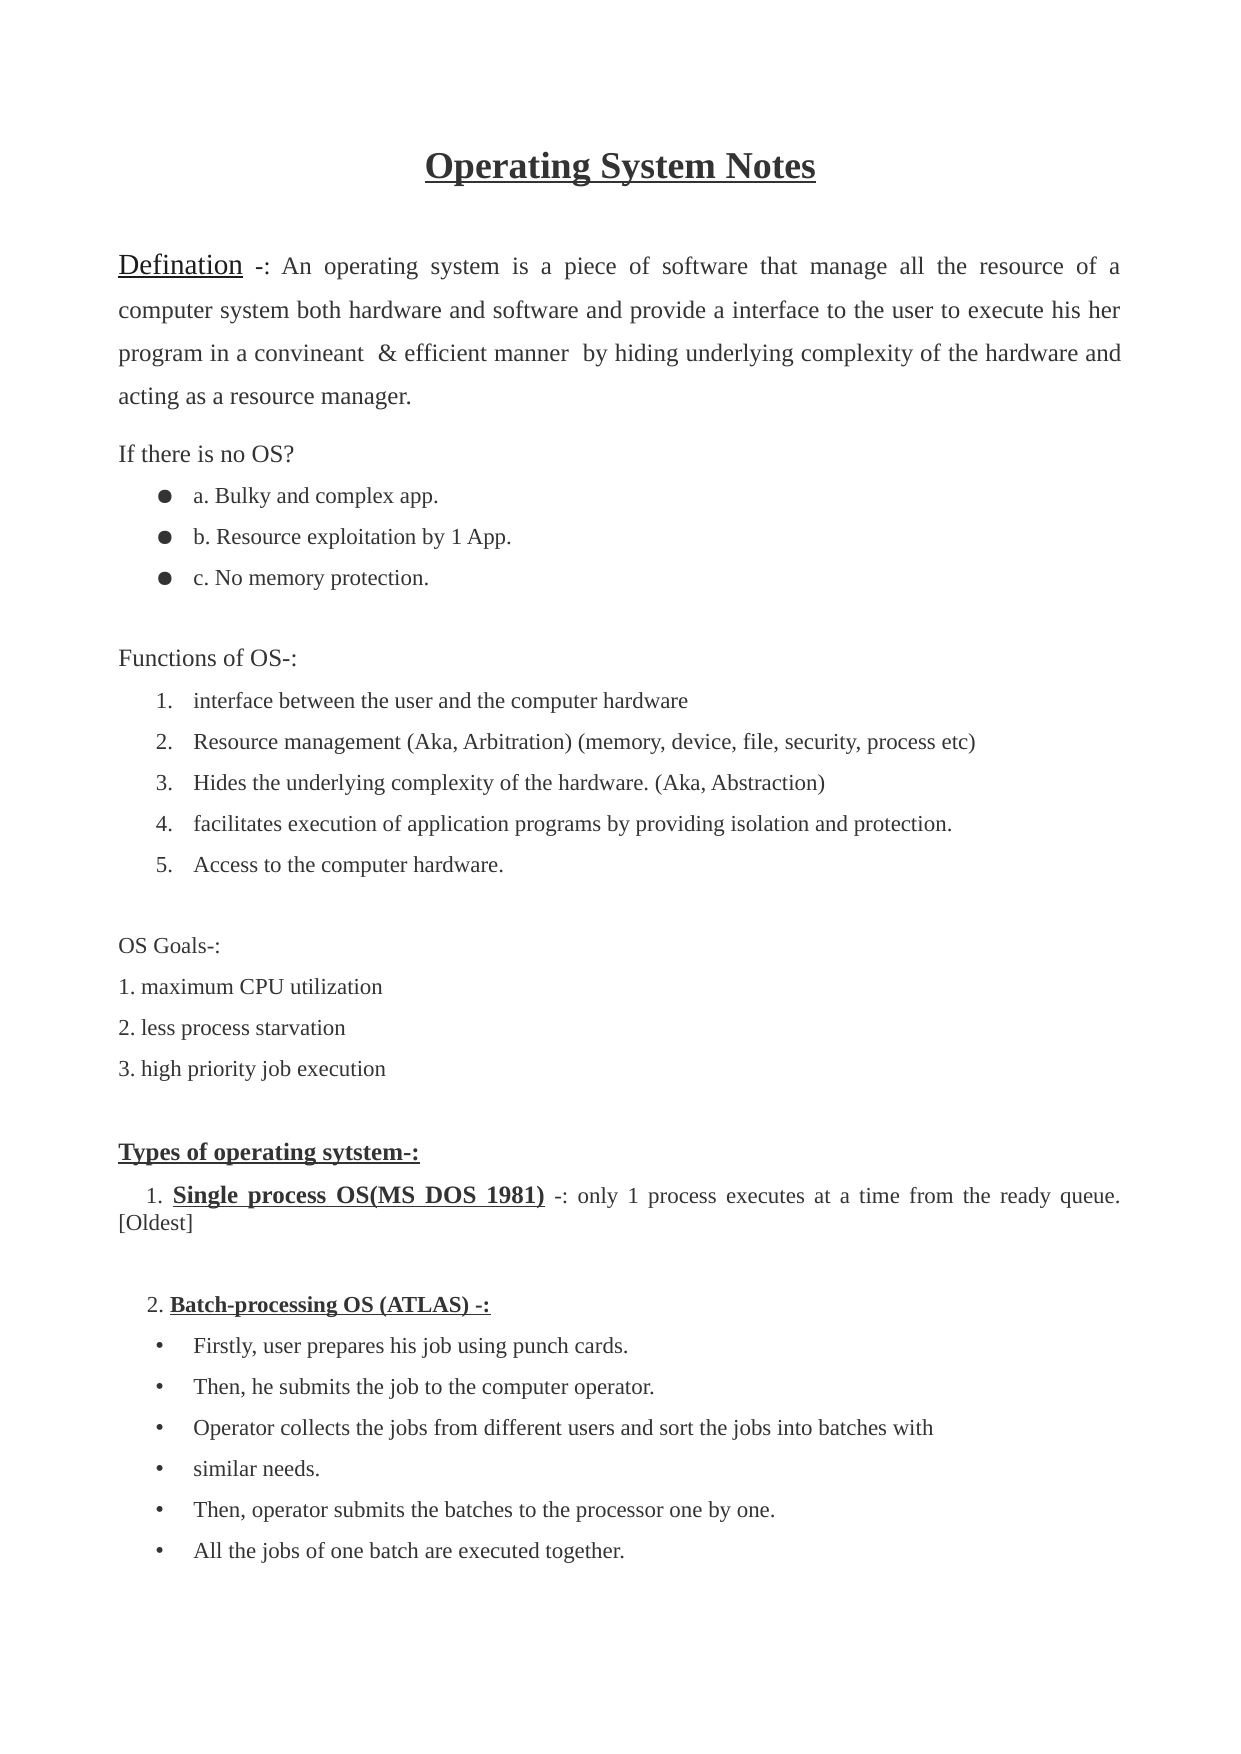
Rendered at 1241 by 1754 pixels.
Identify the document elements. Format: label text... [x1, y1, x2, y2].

list Resource management (Aka, Arbitration) (memory, device, file, security, process etc) [156, 728, 1122, 754]
text Types of operating sytstem-: [118, 1137, 1122, 1166]
list Then, he submits the job to the computer operator. [156, 1373, 1122, 1399]
list Operator collects the jobs from different users and sort the jobs into batches with [156, 1414, 1122, 1440]
text Functions of OS-: [118, 643, 1122, 672]
text OS Goals-: [118, 932, 1122, 959]
list a. Bulky and complex app. [156, 482, 1122, 508]
text Defination -: An operating system is a piece of software that manage all the resource of a computer system both hardware and software and provide a interface to the user to execute his her program in a convineant & efficient manner by hiding underlying complexity of the hardware and acting as a resource manager. [118, 247, 1122, 410]
list facilitates execution of application programs by providing isolation and protection. [156, 810, 1122, 836]
list All the jobs of one batch are executed together. [156, 1537, 1122, 1563]
text 1. Single process OS(MS DOS 1981) -: only 1 process executes at a time from the ready queue. [Oldest] [118, 1181, 1122, 1236]
list Firstly, user prepares his job using punch cards. [156, 1332, 1122, 1358]
list similar needs. [156, 1455, 1122, 1481]
list Then, operator submits the batches to the processor one by one. [156, 1496, 1122, 1522]
list Hides the underlying complexity of the hardware. (Aka, Abstraction) [156, 769, 1122, 795]
list Access to the computer hardware. [156, 851, 1122, 877]
text If there is no OS? [118, 439, 1122, 467]
subtitle Operating System Notes [118, 143, 1122, 187]
list b. Resource exploitation by 1 App. [156, 523, 1122, 549]
list interface between the user and the computer hardware [156, 687, 1122, 713]
text 2. Batch-processing OS (ATLAS) -: [118, 1291, 1122, 1317]
text 2. less process starvation [118, 1014, 1122, 1041]
text 3. high priority job execution [118, 1055, 1122, 1082]
list c. No memory protection. [156, 564, 1122, 590]
text 1. maximum CPU utilization [118, 973, 1122, 1000]
